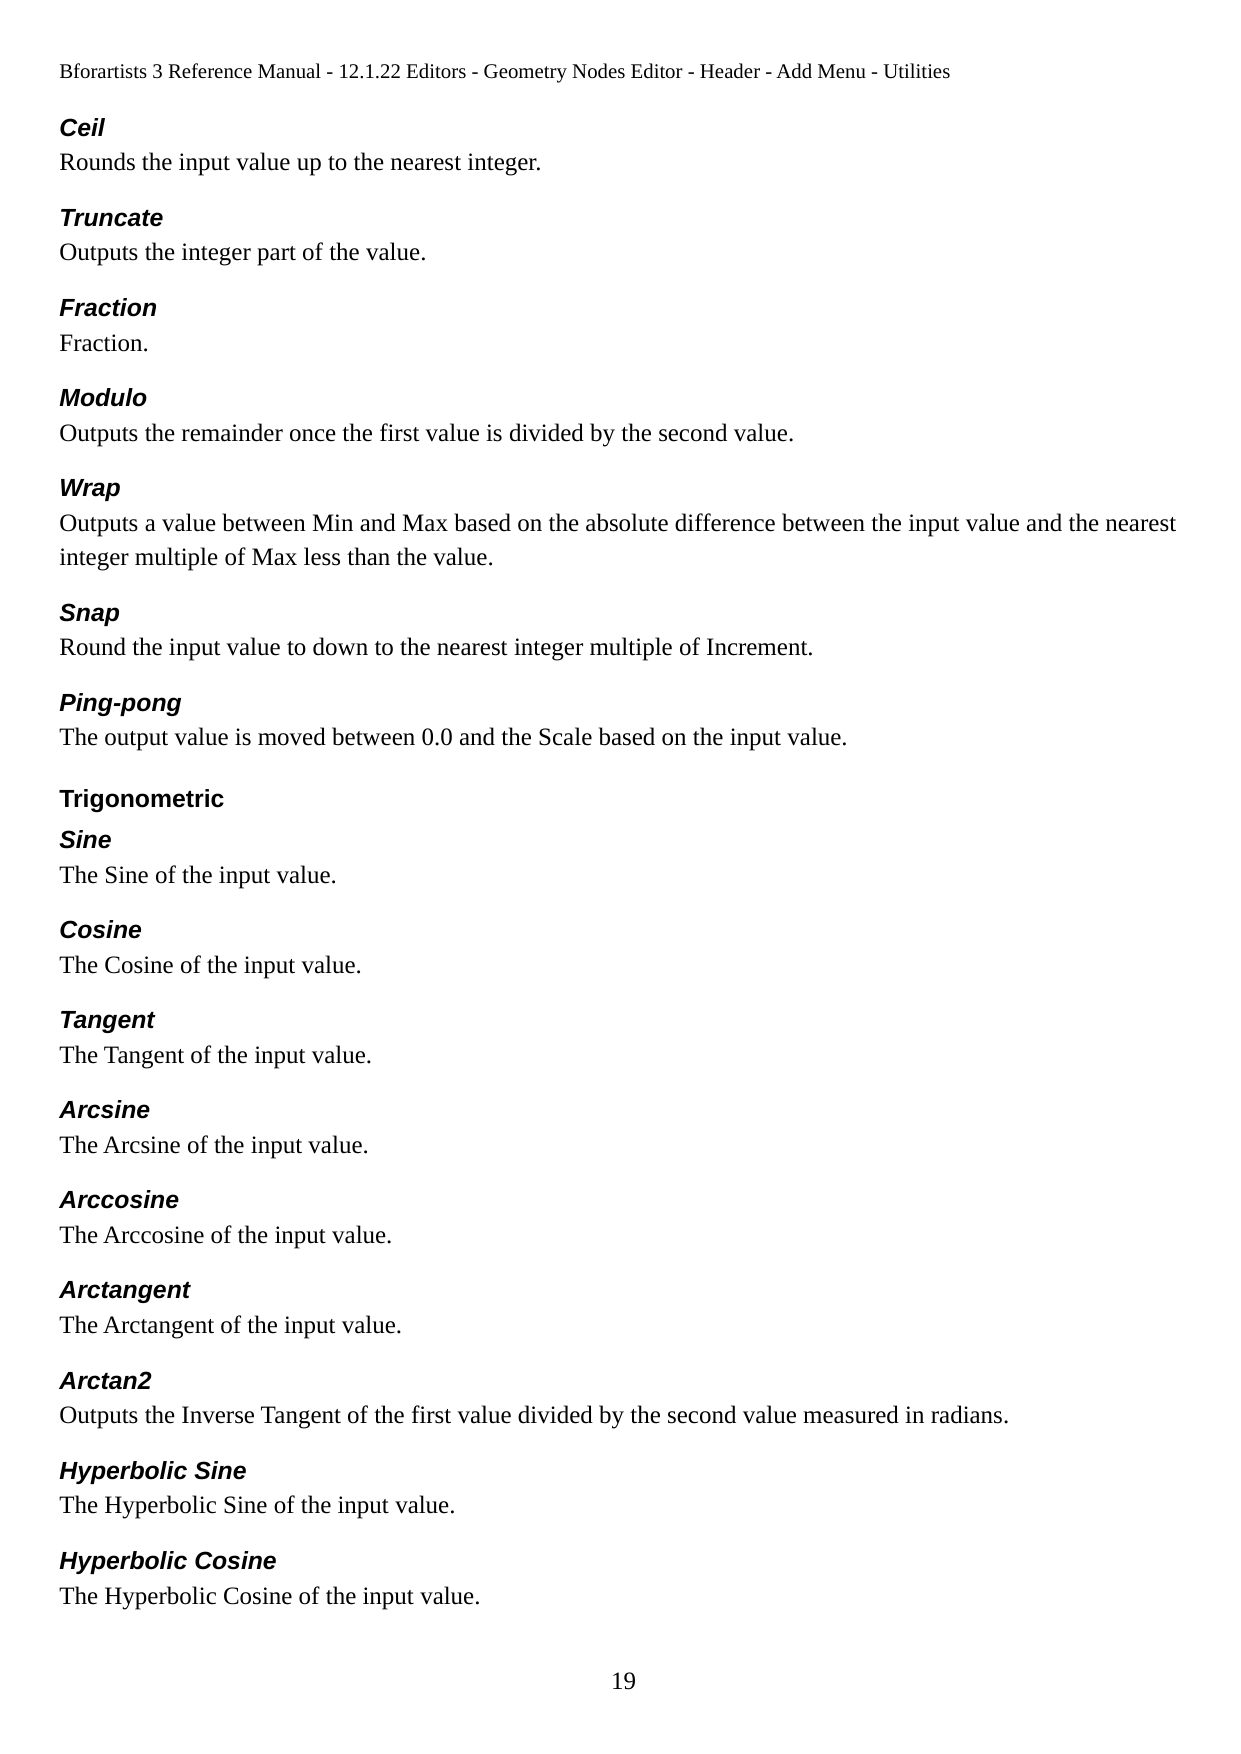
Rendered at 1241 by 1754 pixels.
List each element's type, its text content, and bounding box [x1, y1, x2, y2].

subtitle Modulo [59, 383, 1181, 411]
text Rounds the input value up to the nearest integer. [59, 147, 1181, 176]
subtitle Tangent [59, 1005, 1181, 1034]
text The Arccosine of the input value. [59, 1220, 1181, 1249]
text The Sine of the input value. [59, 860, 1181, 889]
subtitle Wrap [59, 473, 1181, 502]
text The Cosine of the input value. [59, 950, 1181, 979]
subtitle Hyperbolic Cosine [59, 1546, 1181, 1574]
subtitle Snap [59, 598, 1181, 626]
text The output value is moved between 0.0 and the Scale based on the input value. [59, 722, 1181, 751]
text Round the input value to down to the nearest integer multiple of Increment. [59, 632, 1181, 661]
subtitle Ping-pong [59, 688, 1181, 716]
subtitle Ceil [59, 113, 1181, 141]
subtitle Sine [59, 825, 1181, 854]
subtitle Truncate [59, 203, 1181, 231]
subtitle Arcsine [59, 1095, 1181, 1124]
text The Hyperbolic Sine of the input value. [59, 1491, 1181, 1519]
subtitle Arctan2 [59, 1366, 1181, 1394]
text Outputs the Inverse Tangent of the first value divided by the second value measured in radians. [59, 1401, 1181, 1429]
text The Tangent of the input value. [59, 1040, 1181, 1069]
text The Hyperbolic Cosine of the input value. [59, 1581, 1181, 1609]
text The Arcsine of the input value. [59, 1130, 1181, 1159]
text Outputs the integer part of the value. [59, 237, 1181, 266]
text The Arctangent of the input value. [59, 1310, 1181, 1339]
subtitle Arctangent [59, 1276, 1181, 1304]
subtitle Cosine [59, 915, 1181, 944]
text Outputs the remainder once the first value is divided by the second value. [59, 418, 1181, 446]
subtitle Trigonometric [59, 784, 1181, 813]
text Fraction. [59, 328, 1181, 356]
subtitle Arccosine [59, 1186, 1181, 1214]
subtitle Fraction [59, 293, 1181, 321]
subtitle Hyperbolic Sine [59, 1456, 1181, 1484]
text Outputs a value between Min and Max based on the absolute difference between the input value and the nearest integer multiple of Max less than the value. [59, 508, 1181, 571]
